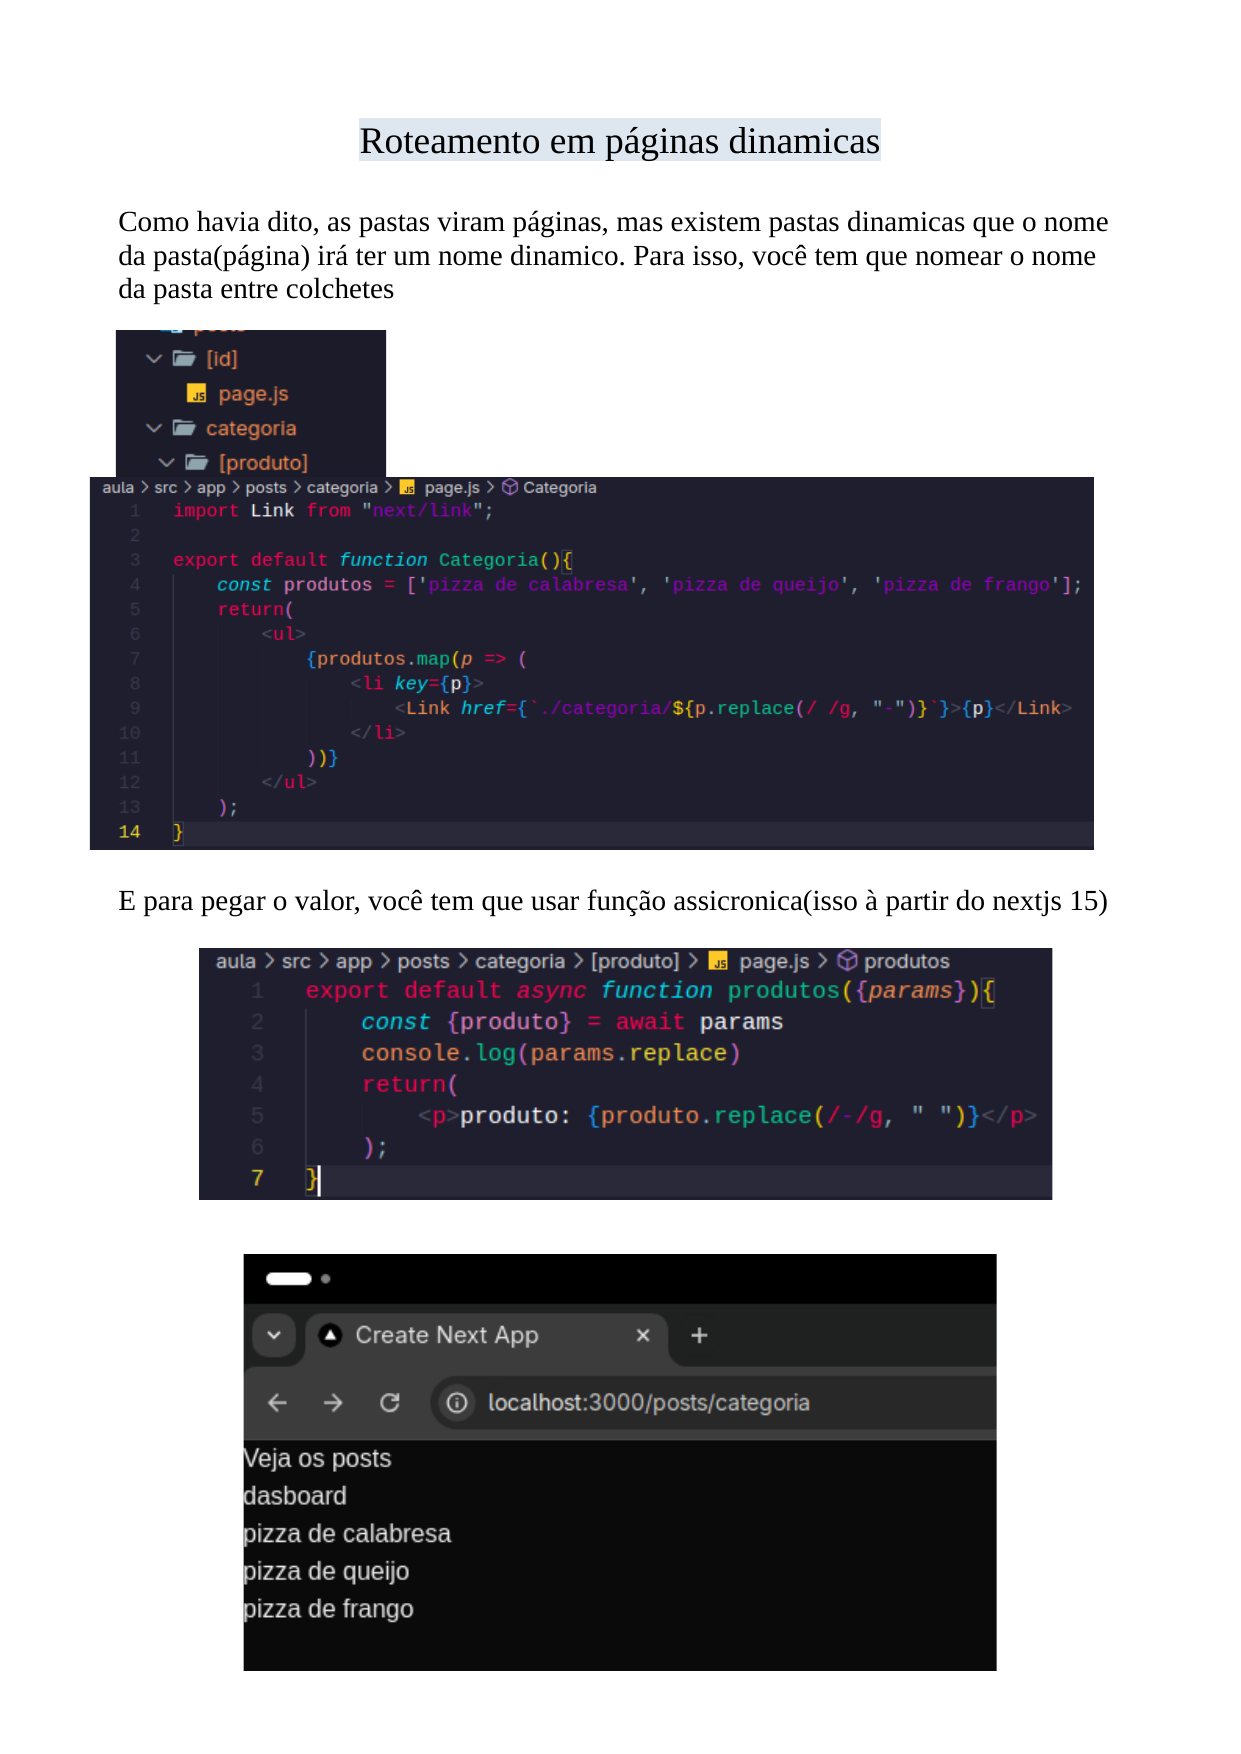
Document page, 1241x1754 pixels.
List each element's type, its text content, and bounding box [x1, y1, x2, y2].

text Roteamento em páginas dinamicas [118, 118, 1122, 161]
picture [199, 948, 1053, 1200]
text E para pegar o valor, você tem que usar função assicronica(isso à partir do nextjs 15) [118, 883, 1122, 917]
picture [243, 1254, 997, 1671]
picture [89, 330, 1094, 850]
text Como havia dito, as pastas viram páginas, mas existem pastas dinamicas que o nome da pasta(página) irá ter um nome dinamico. Para isso, você tem que nomear o nome da pasta entre colchetes [118, 204, 1122, 305]
